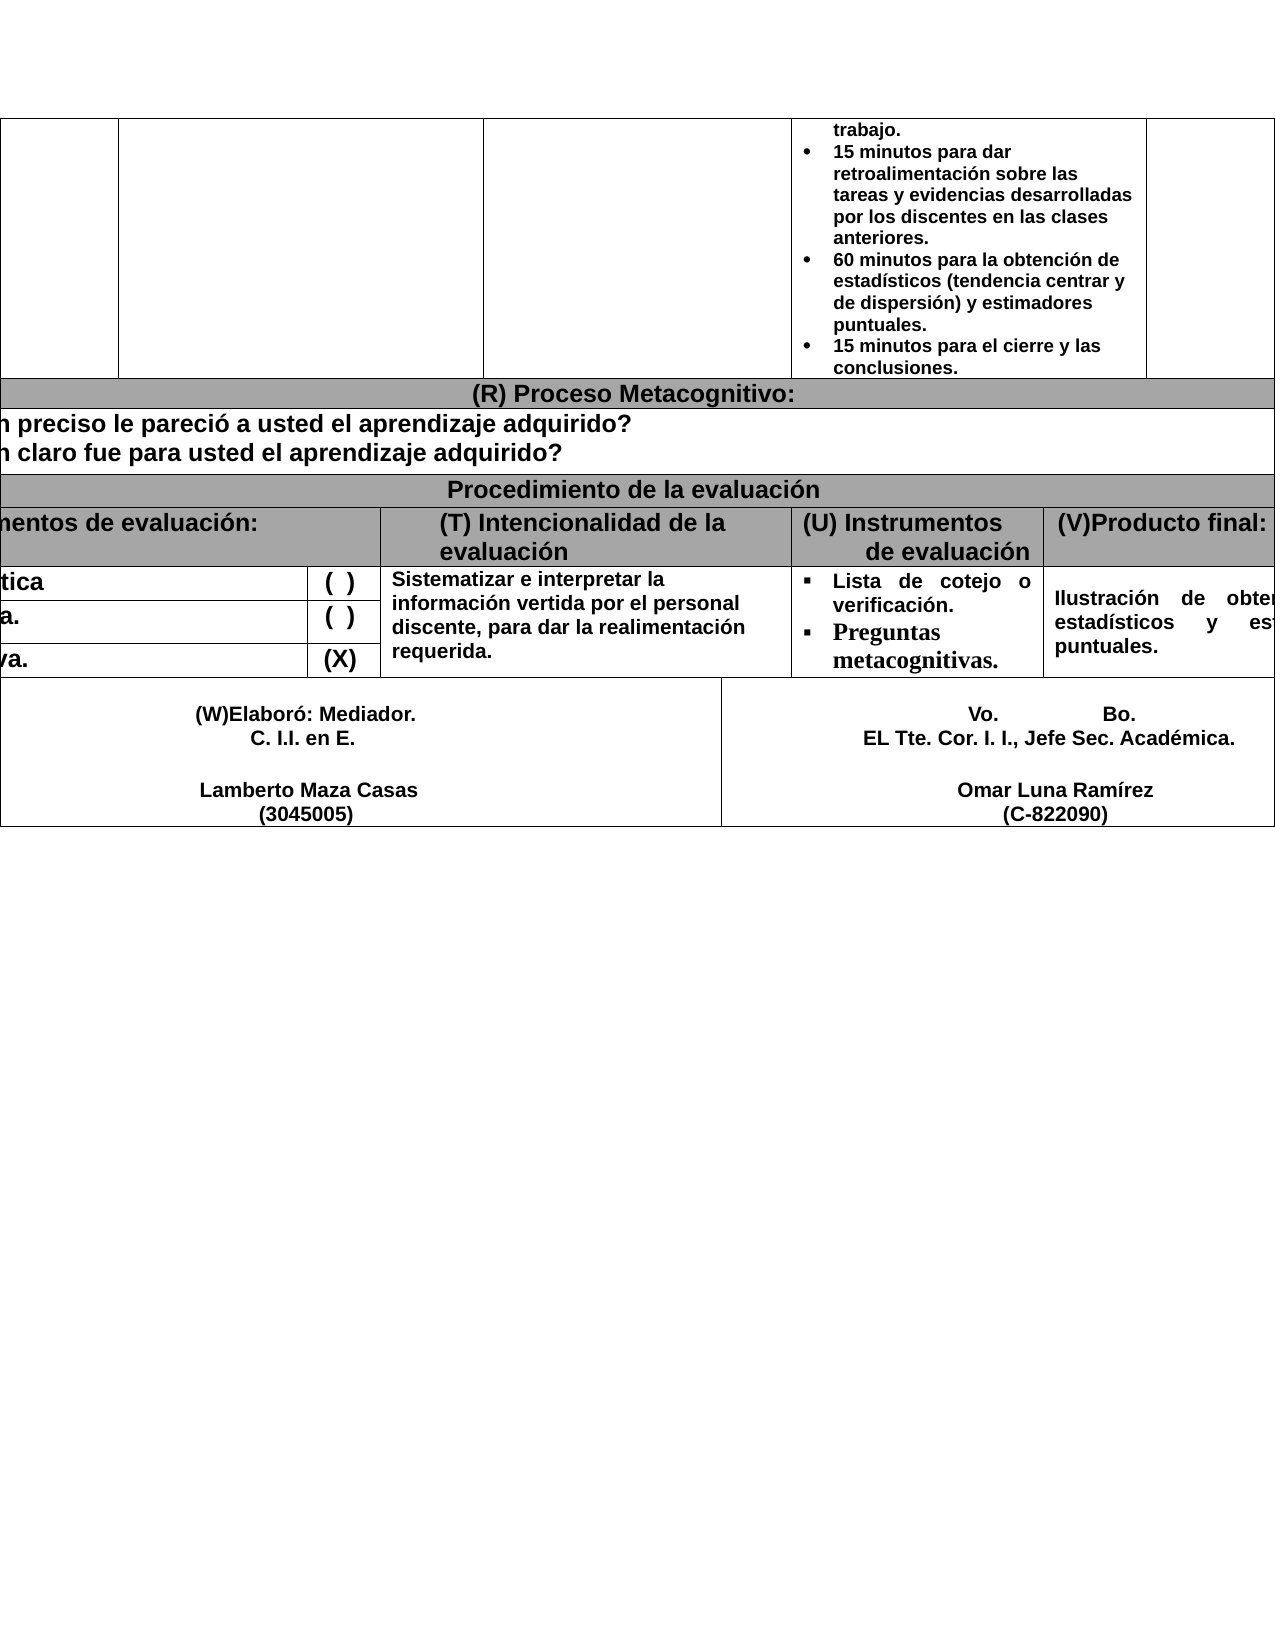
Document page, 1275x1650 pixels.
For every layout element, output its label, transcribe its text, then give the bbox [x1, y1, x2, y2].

table_cell Lista de cotejo o verificación. Preguntas metacognitivas. [792, 567, 1043, 677]
table_cell ¿Qué tan preciso le pareció a usted el aprendizaje adquirido? ¿Qué tan claro fue para usted el aprendizaje adquirido? [1, 409, 1274, 474]
table_cell 120 minutos en total. 20 minutos de receso intercalados 5 minutos de encuadre. 5 minutos para explicar el desarrollo de la dinámica de trabajo. 15 minutos para dar retroalimentación sobre las tareas y evidencias desarrolladas por los discentes en las clases anteriores. 60 minutos para la obtención de estadísticos (tendencia centrar y de dispersión) y estimadores puntuales. 15 minutos para el cierre y las conclusiones. [792, 119, 1146, 378]
table_cell [1147, 119, 1274, 378]
table_cell ( ) [308, 601, 380, 643]
table_cell Sumativa. [1, 601, 307, 643]
table_cell [119, 119, 483, 378]
table_cell Sistematizar e interpretar la información vertida por el personal discente, para dar la realimentación requerida. [381, 567, 791, 677]
table_cell Procedimiento de la evaluación [1, 475, 1274, 507]
table_cell Ilustración de obtención de estadísticos y estimadores puntuales. [1044, 567, 1274, 677]
table_cell Formativa. [1, 644, 307, 677]
table_cell (V)Producto final: [1044, 508, 1274, 566]
table_cell Vo. Bo. EL Tte. Cor. I. I., Jefe Sec. Académica. Omar Luna Ramírez (C-822090) [722, 678, 1274, 826]
table_cell [484, 119, 791, 378]
table_cell Diagnóstica [1, 567, 307, 599]
table_cell (S) Momentos de evaluación: [1, 508, 380, 566]
table_cell (T) Intencionalidad de la evaluación [381, 508, 791, 566]
table_cell Método Expositivo. Técnica de Explicación Oral. [1, 119, 118, 378]
table_cell ( ) [308, 567, 380, 599]
table_cell (R) Proceso Metacognitivo: [1, 379, 1274, 408]
table_cell (W)Elaboró: Mediador. C. I.I. en E. Lamberto Maza Casas (3045005) [1, 678, 721, 826]
table_cell (X) [308, 644, 380, 677]
table_cell (U) Instrumentos de evaluación [792, 508, 1043, 566]
